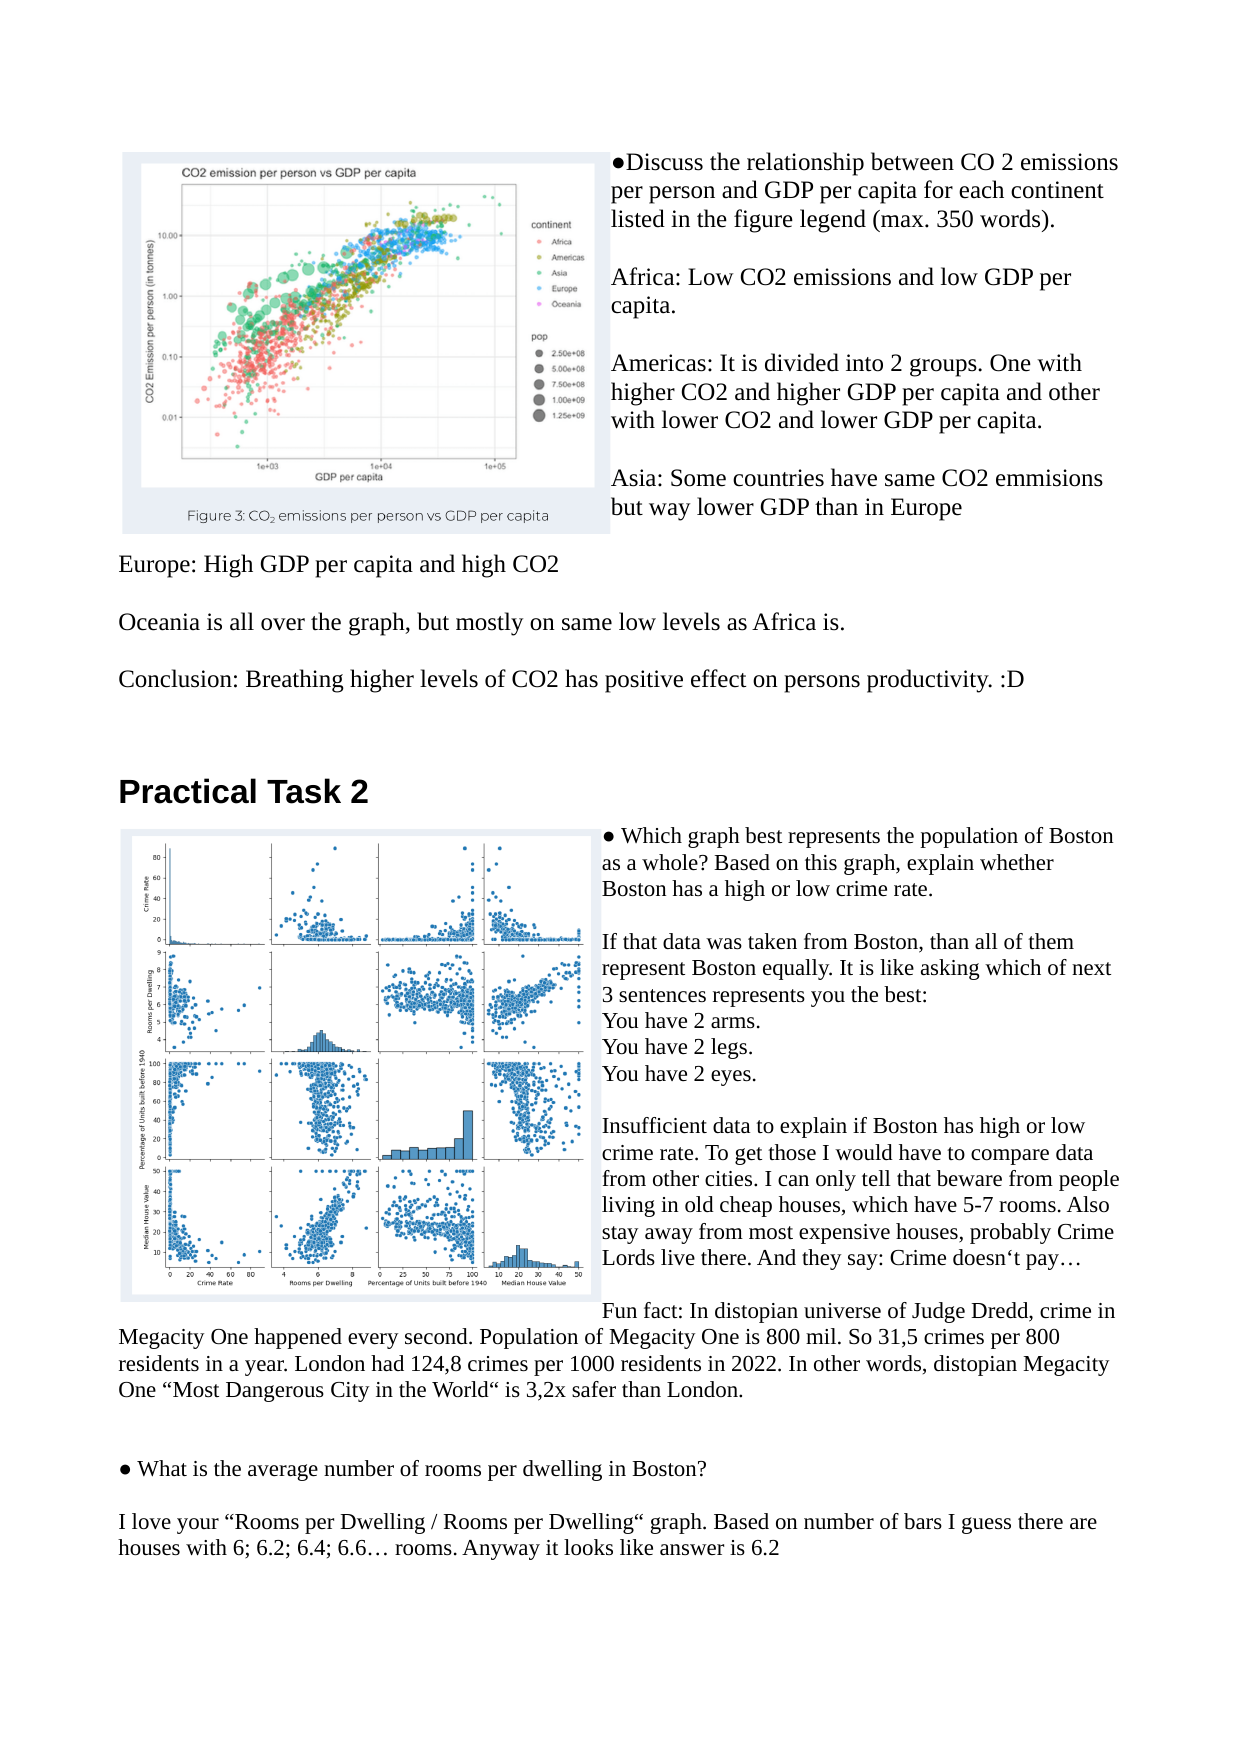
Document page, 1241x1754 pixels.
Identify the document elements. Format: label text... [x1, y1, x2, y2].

text ● Which graph best represents the population of Boston as a whole? Based on this graph, explain whether Boston has a high or low crime rate. [118, 823, 1122, 902]
text ● What is the average number of rooms per dwelling in Boston? [118, 1455, 1122, 1481]
text Fun fact: In distopian universe of Judge Dredd, crime in Megacity One happened every second. Population of Megacity One is 800 mil. So 31,5 crimes per 800 residents in a year. London had 124,8 crimes per 1000 residents in 2022. In other words, distopian Megacity One “Most Dangerous City in the World“ is 3,2x safer than London. [118, 1297, 1122, 1402]
text [118, 463, 178, 521]
text You have 2 legs. [602, 1033, 1122, 1060]
text Africa: Low CO2 emissions and low GDP per capita. [611, 262, 1122, 319]
subtitle Practical Task 2 [118, 771, 1122, 810]
text Conclusion: Breathing higher levels of CO2 has positive effect on persons productivity. :D [118, 664, 1122, 693]
text [118, 1033, 183, 1060]
text Insufficient data to explain if Boston has high or low crime rate. To get those I would have to compare data from other cities. I can only tell that beware from people living in old cheap houses, which have 5-7 rooms. Also stay away from most expensive houses, probably Crime Lords live there. And they say: Crime doesn‘t pay… [602, 1112, 1122, 1271]
text I love your “Rooms per Dwelling / Rooms per Dwelling“ graph. Based on number of bars I guess there are houses with 6; 6.2; 6.4; 6.6… rooms. Anyway it looks like answer is 6.2 [118, 1508, 1122, 1561]
text Oceania is all over the graph, but mostly on same low levels as Africa is. [118, 607, 1122, 636]
text Americas: It is divided into 2 groups. One with higher CO2 and higher GDP per capita and other with lower CO2 and lower GDP per capita. [611, 348, 1122, 434]
text You have 2 eyes. [602, 1060, 1122, 1086]
text [118, 1060, 183, 1086]
text ●Discuss the relationship between CO 2 emissions per person and GDP per capita for each continent listed in the figure legend (max. 350 words). [118, 147, 1122, 233]
text [118, 348, 178, 434]
picture [178, 152, 611, 534]
picture [183, 828, 602, 1302]
text [118, 262, 178, 319]
text [118, 928, 183, 1033]
text [118, 1112, 183, 1271]
text Europe: High GDP per capita and high CO2 [118, 549, 1122, 578]
text If that data was taken from Boston, than all of them represent Boston equally. It is like asking which of next 3 sentences represents you the best: You have 2 arms. [602, 928, 1122, 1033]
text Asia: Some countries have same CO2 emmisions but way lower GDP than in Europe [611, 463, 1122, 521]
